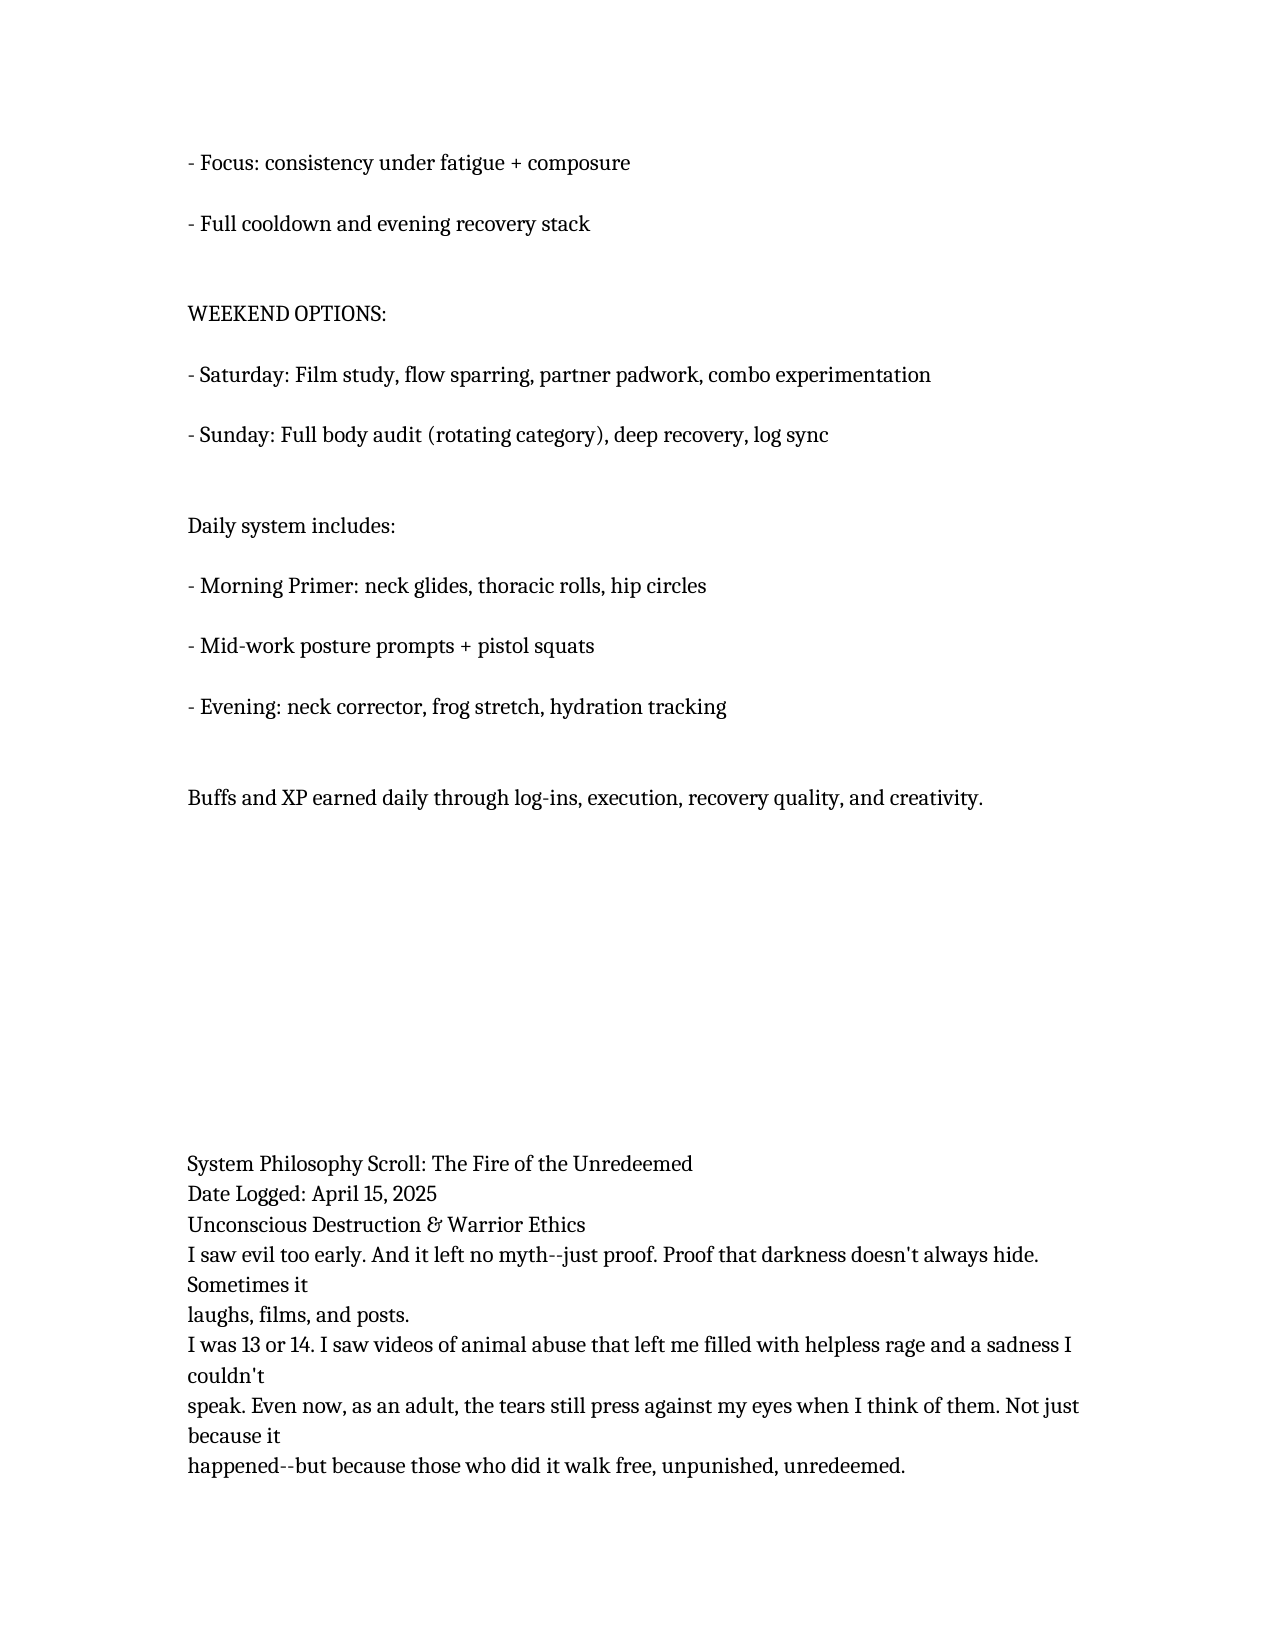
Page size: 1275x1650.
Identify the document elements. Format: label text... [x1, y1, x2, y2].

text System Philosophy Scroll: The Fire of the Unredeemed Date Logged: April 15, 2025 Unconscious Destruction & Warrior Ethics I saw evil too early. And it left no myth--just proof. Proof that darkness doesn't always hide. Sometimes it laughs, films, and posts. I was 13 or 14. I saw videos of animal abuse that left me filled with helpless rage and a sadness I couldn't speak. Even now, as an adult, the tears still press against my eyes when I think of them. Not just because it happened--but because those who did it walk free, unpunished, unredeemed. [187, 1151, 1087, 1479]
text - Focus: consistency under fatigue + composure - Full cooldown and evening recovery stack WEEKEND OPTIONS: - Saturday: Film study, flow sparring, partner padwork, combo experimentation - Sunday: Full body audit (rotating category), deep recovery, log sync Daily system includes: - Morning Primer: neck glides, thoracic rolls, hip circles - Mid-work posture prompts + pistol squats - Evening: neck corrector, frog stretch, hydration tracking Buffs and XP earned daily through log-ins, execution, recovery quality, and creativity. [187, 150, 1087, 871]
